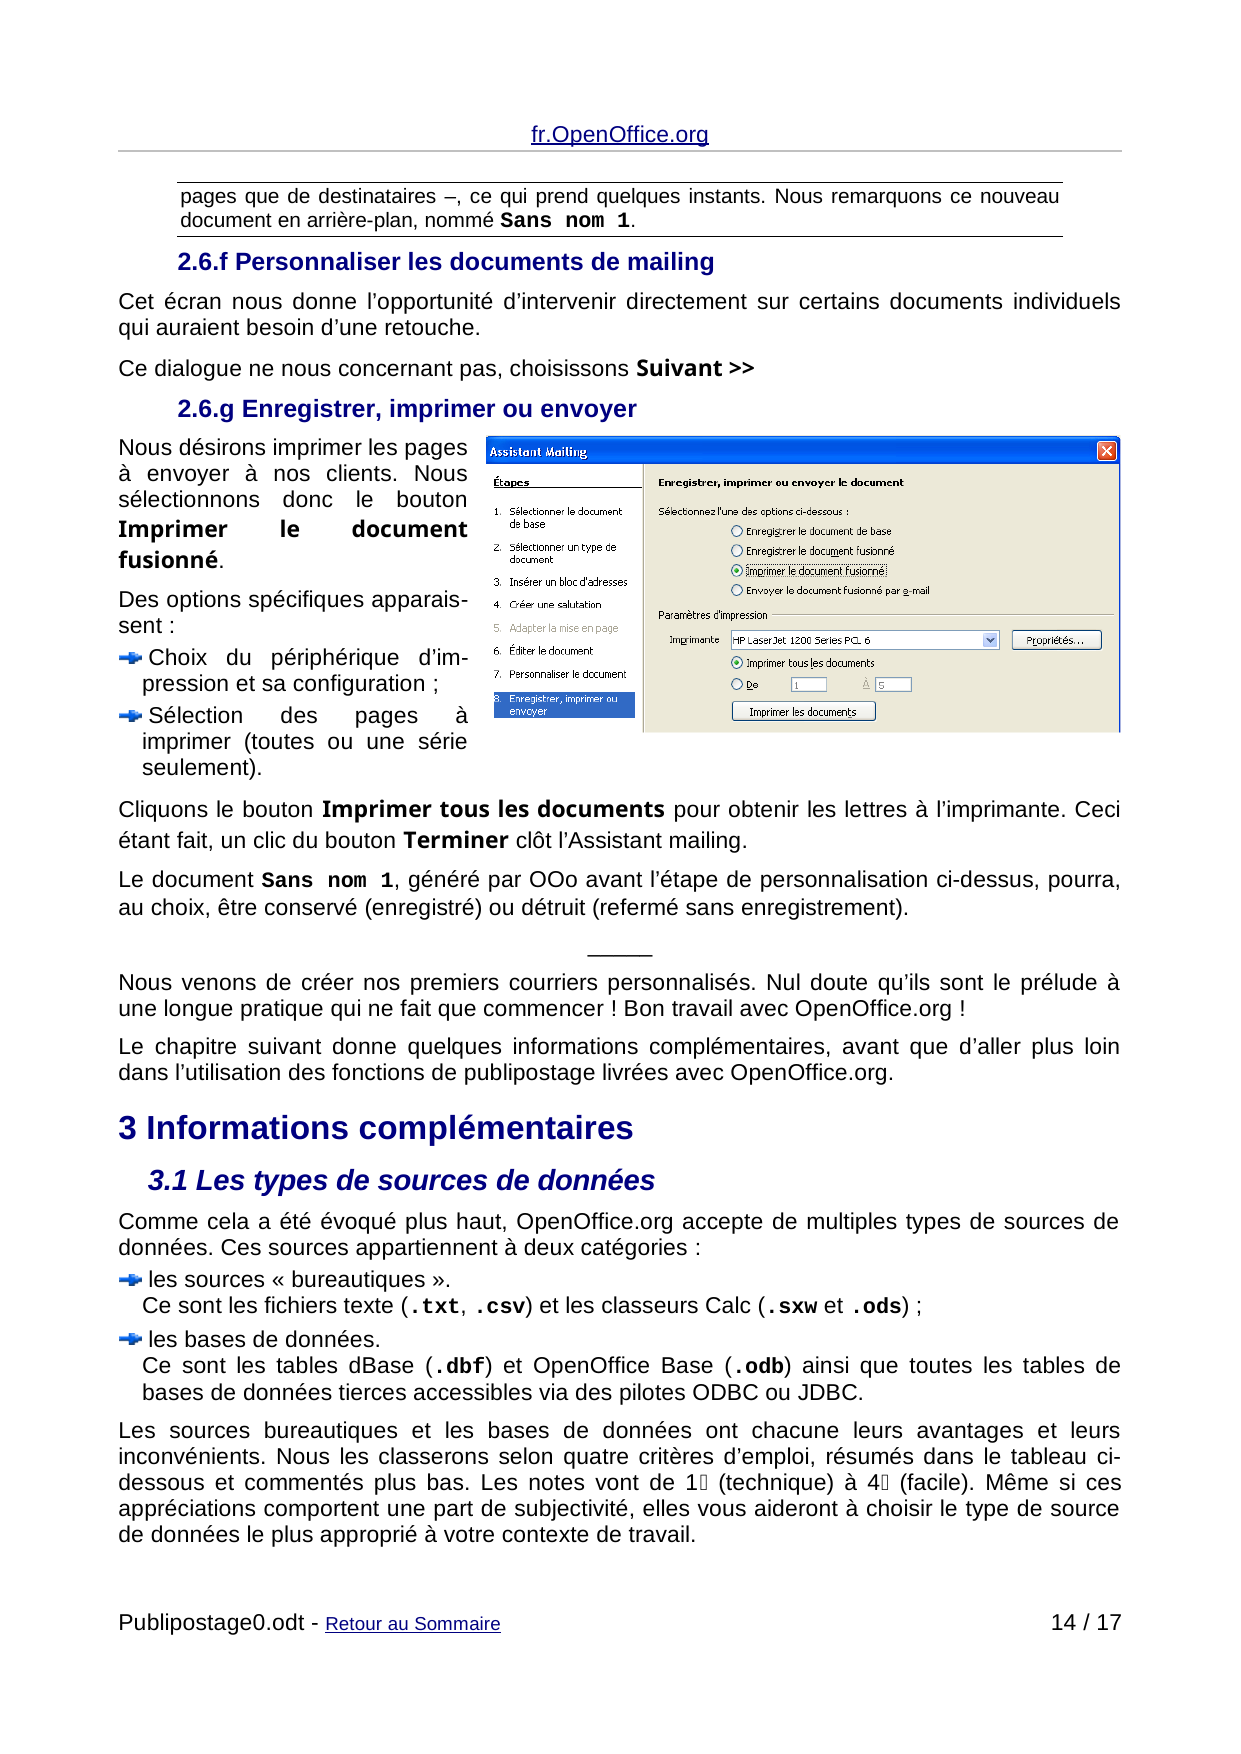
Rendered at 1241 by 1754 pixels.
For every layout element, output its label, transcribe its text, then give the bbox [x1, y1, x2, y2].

text _____ [118, 932, 1122, 958]
text Ce dialogue ne nous concernant pas, choisissons Suivant >> [118, 352, 1122, 383]
text Le chapitre suivant donne quelques informations complémentaires, avant que d’aller plus loin dans l’utilisation des fonctions de publipostage livrées avec OpenOffice.org. [118, 1033, 1122, 1085]
picture [119, 710, 142, 722]
text Comme cela a été évoqué plus haut, OpenOffice.org accepte de multiples types de sources de données. Ces sources appartiennent à deux catégories : [118, 1208, 1122, 1261]
text Cet écran nous donne l’opportunité d’intervenir directement sur certains documents individuels qui auraient besoin d’une retouche. [118, 288, 1122, 340]
list les bases de données. Ce sont les tables dBase (.dbf) et OpenOffice Base (.odb) ainsi que toutes les tables de bases de données tierces accessibles via des pilotes ODBC ou JDBC. [118, 1326, 1122, 1406]
text Cliquons le bouton Imprimer tous les documents pour obtenir les lettres à l’imprimante. Ceci étant fait, un clic du bouton Terminer clôt l’Assistant mailing. [118, 792, 1122, 854]
picture [119, 1274, 142, 1286]
text pages que de destinataires –, ce qui prend quelques instants. Nous remarquons ce nouveau document en arrière-plan, nommé Sans nom 1. [177, 183, 1063, 236]
list les sources « bureautiques ». Ce sont les fichiers texte (.txt, .csv) et les classeurs Calc (.sxw et .ods) ; [118, 1267, 1122, 1320]
picture [119, 1333, 142, 1345]
text Nous venons de créer nos premiers courriers personnalisés. Nul doute qu’ils sont le prélude à une longue pratique qui ne fait que commencer ! Bon travail avec OpenOffice.org ! [118, 969, 1122, 1022]
list Sélection des pages à imprimer (toutes ou une série seulement). [118, 703, 1122, 781]
subtitle Personnaliser les documents de mailing [177, 248, 1122, 276]
list Choix du périphérique d’im­pression et sa configuration ; [118, 644, 486, 697]
subtitle Les types de sources de données [148, 1164, 1122, 1197]
text Nous désirons imprimer les pages à envoyer à nos clients. Nous sélectionnons donc le bouton Imprimer le document fusionné. [118, 434, 1122, 575]
text Des options spécifiques apparais­sent : [118, 587, 486, 639]
picture [486, 435, 1121, 733]
text Le document Sans nom 1, généré par OOo avant l’étape de personnalisation ci-dessus, pourra, au choix, être conservé (enregistré) ou détruit (refermé sans enregistrement). [118, 866, 1122, 920]
subtitle Enregistrer, imprimer ou envoyer [177, 395, 1122, 423]
subtitle Informations complémentaires [118, 1109, 1122, 1147]
text Les sources bureautiques et les bases de données ont chacune leurs avantages et leurs inconvénients. Nous les classerons selon quatre critères d’emploi, résumés dans le tableau ci-dessous et commentés plus bas. Les notes vont de 1 (technique) à 4 (facile). Même si ces appréciations comportent une part de subjectivité, elles vous aideront à choisir le type de source de données le plus approprié à votre contexte de travail. [118, 1417, 1122, 1548]
picture [119, 652, 142, 664]
